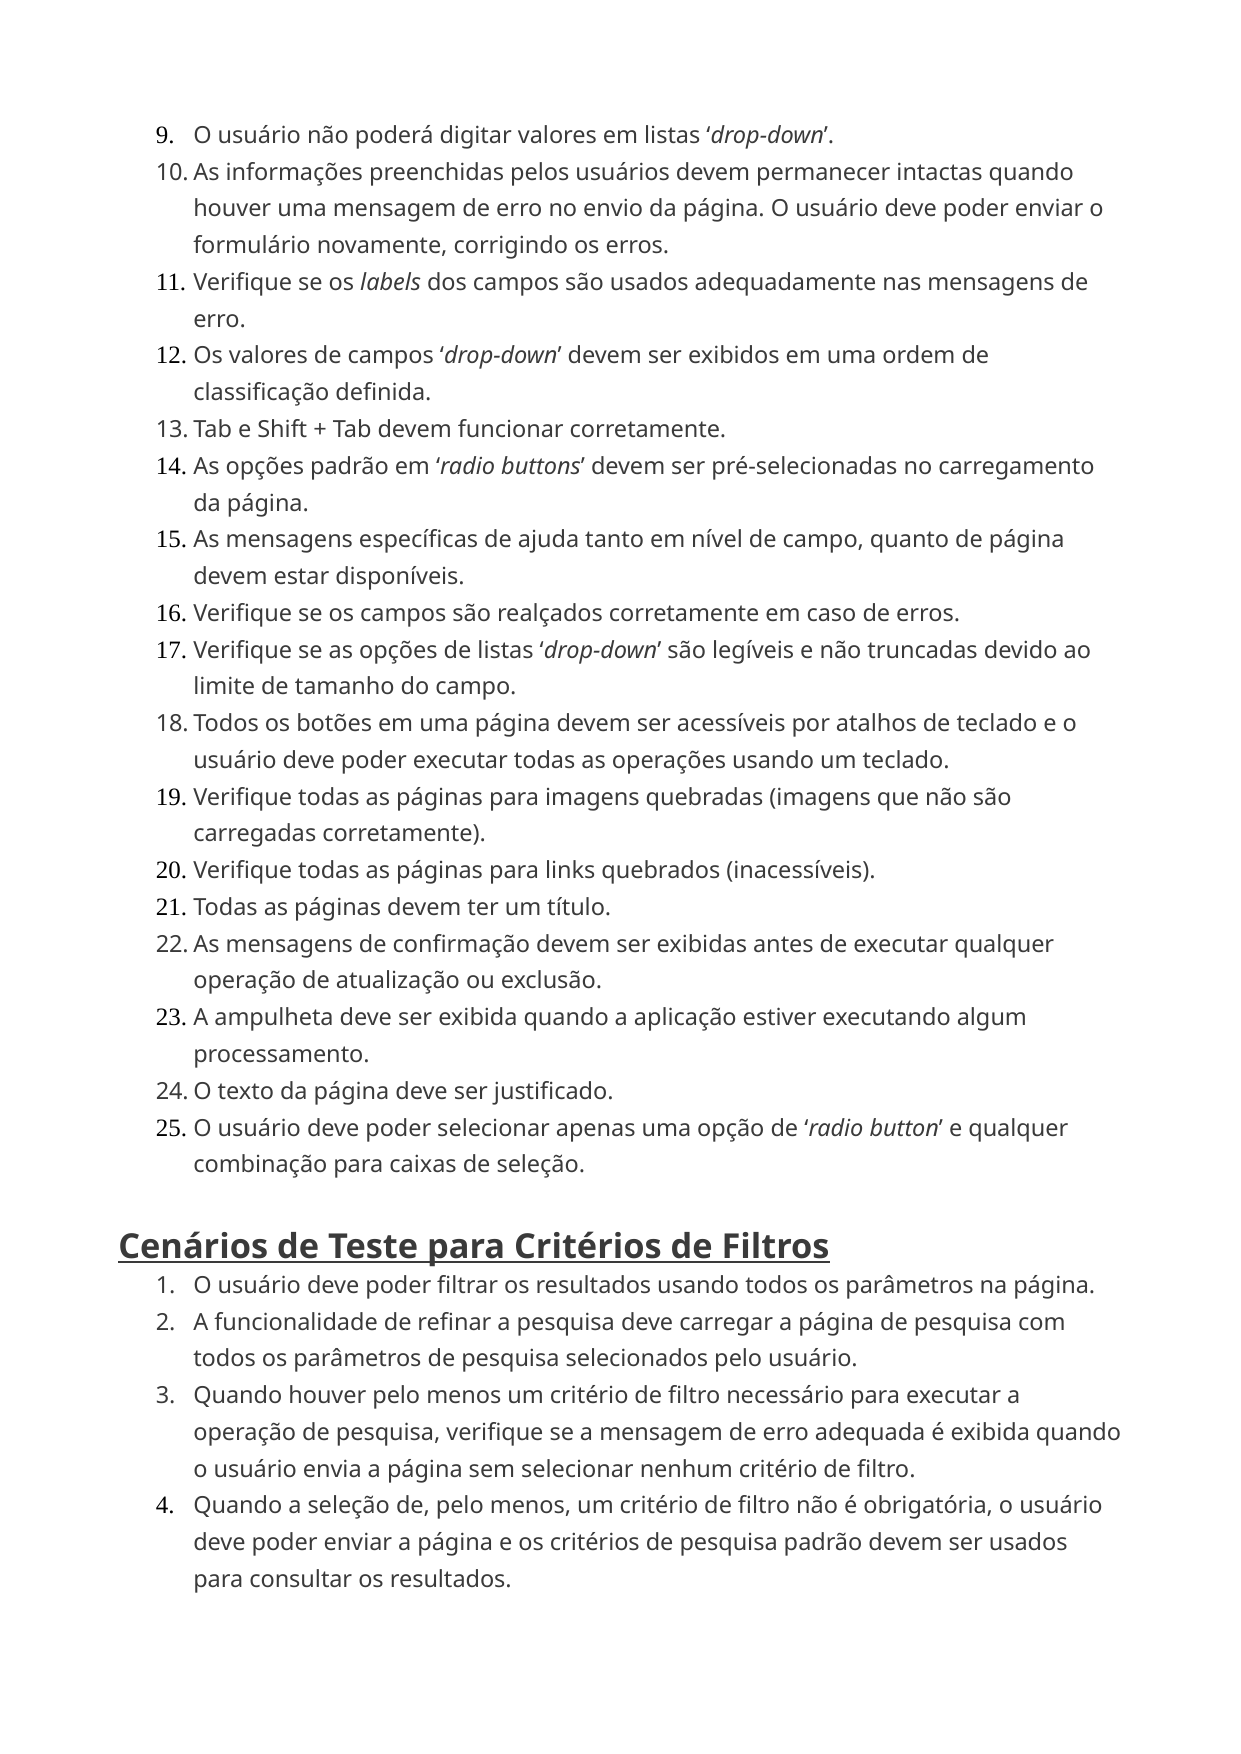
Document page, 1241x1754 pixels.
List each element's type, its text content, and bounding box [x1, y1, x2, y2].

list Quando houver pelo menos um critério de filtro necessário para executar a operação de pesquisa, verifique se a mensagem de erro adequada é exibida quando o usuário envia a página sem selecionar nenhum critério de filtro. [156, 1378, 1122, 1484]
list O texto da página deve ser justificado. [156, 1074, 1122, 1106]
list Os valores de campos ‘drop-down’ devem ser exibidos em uma ordem de classificação definida. [156, 339, 1122, 407]
list Todos os botões em uma página devem ser acessíveis por atalhos de teclado e o usuário deve poder executar todas as operações usando um teclado. [156, 706, 1122, 775]
list O usuário não poderá digitar valores em listas ‘drop-down’. [156, 118, 1122, 150]
list A ampulheta deve ser exibida quando a aplicação estiver executando algum processamento. [156, 1001, 1122, 1069]
list Verifique se as opções de listas ‘drop-down’ são legíveis e não truncadas devido ao limite de tamanho do campo. [156, 633, 1122, 702]
list Verifique se os labels dos campos são usados adequadamente nas mensagens de erro. [156, 265, 1122, 334]
list O usuário deve poder filtrar os resultados usando todos os parâmetros na página. [156, 1268, 1122, 1300]
subtitle Cenários de Teste para Critérios de Filtros [118, 1221, 1122, 1268]
list As informações preenchidas pelos usuários devem permanecer intactas quando houver uma mensagem de erro no envio da página. O usuário deve poder enviar o formulário novamente, corrigindo os erros. [156, 155, 1122, 260]
list Todas as páginas devem ter um título. [156, 890, 1122, 922]
list Verifique se os campos são realçados corretamente em caso de erros. [156, 596, 1122, 628]
list As opções padrão em ‘radio buttons’ devem ser pré-selecionadas no carregamento da página. [156, 449, 1122, 518]
list Verifique todas as páginas para links quebrados (inacessíveis). [156, 853, 1122, 886]
list Verifique todas as páginas para imagens quebradas (imagens que não são carregadas corretamente). [156, 780, 1122, 849]
list Tab e Shift + Tab devem funcionar corretamente. [156, 412, 1122, 444]
list As mensagens de confirmação devem ser exibidas antes de executar qualquer operação de atualização ou exclusão. [156, 927, 1122, 996]
list Quando a seleção de, pelo menos, um critério de filtro não é obrigatória, o usuário deve poder enviar a página e os critérios de pesquisa padrão devem ser usados para consultar os resultados. [156, 1489, 1122, 1594]
list As mensagens específicas de ajuda tanto em nível de campo, quanto de página devem estar disponíveis. [156, 523, 1122, 591]
list O usuário deve poder selecionar apenas uma opção de ‘radio button’ e qualquer combinação para caixas de seleção. [156, 1111, 1122, 1180]
list A funcionalidade de refinar a pesquisa deve carregar a página de pesquisa com todos os parâmetros de pesquisa selecionados pelo usuário. [156, 1305, 1122, 1374]
